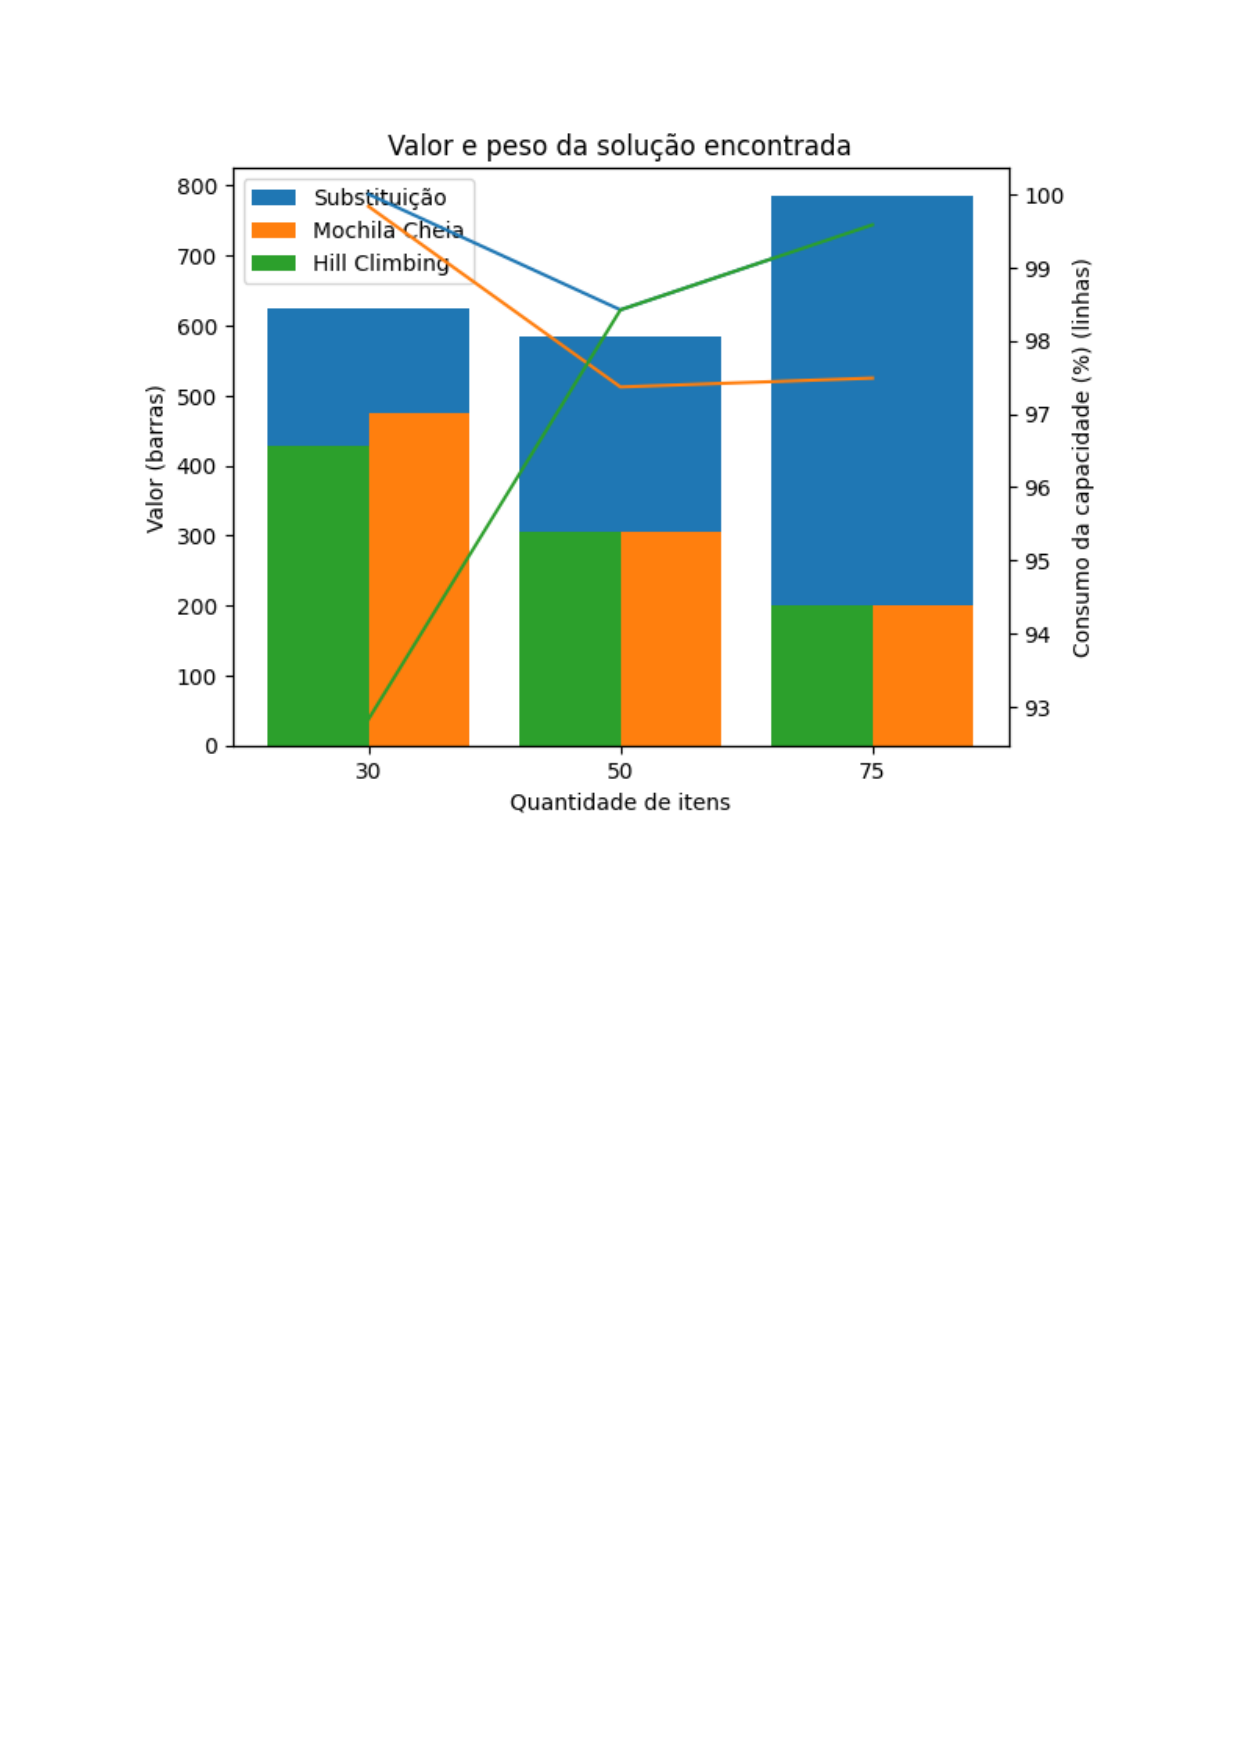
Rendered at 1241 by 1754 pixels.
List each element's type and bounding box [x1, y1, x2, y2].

picture [130, 118, 1110, 829]
